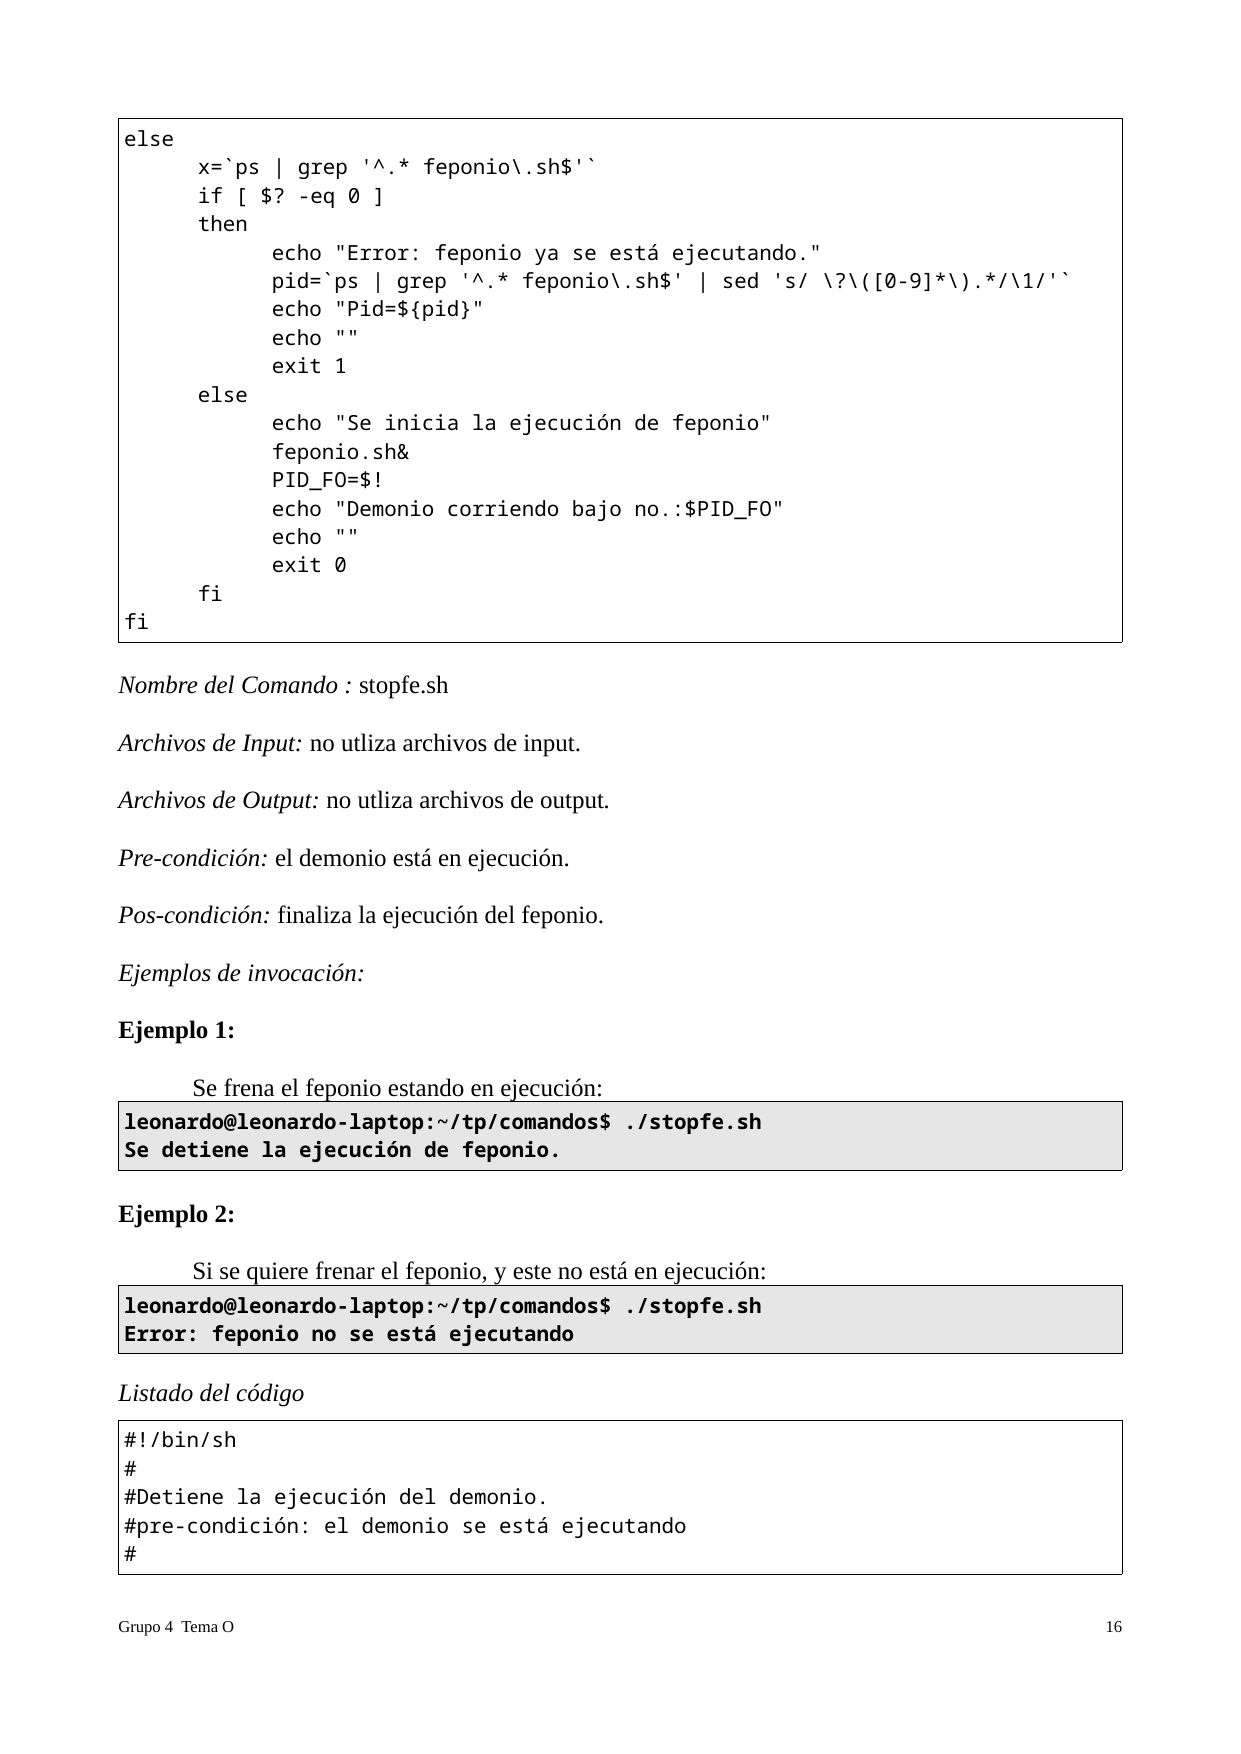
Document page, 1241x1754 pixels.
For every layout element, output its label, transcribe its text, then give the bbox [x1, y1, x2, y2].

text Listado del código [118, 1378, 1122, 1407]
text Pre-condición: el demonio está en ejecución. [118, 843, 1122, 871]
text Nombre del Comando : stopfe.sh [118, 670, 1122, 699]
table_header leonardo@leonardo-laptop:~/tp/comandos$ ./stopfe.sh Se detiene la ejecución de feponio. [119, 1102, 1122, 1170]
text Se frena el feponio estando en ejecución: [118, 1073, 1122, 1101]
text Archivos de Output: no utliza archivos de output. [118, 785, 1122, 814]
table_header #!/bin/sh # #Detiene la ejecución del demonio. #pre-condición: el demonio se está ejecutando # [119, 1421, 1122, 1573]
text Ejemplo 1: [118, 1015, 1122, 1044]
text Archivos de Input: no utliza archivos de input. [118, 728, 1122, 756]
text Ejemplo 2: [118, 1199, 1122, 1227]
text Pos-condición: finaliza la ejecución del feponio. [118, 900, 1122, 929]
text Si se quiere frenar el feponio, y este no está en ejecución: [118, 1256, 1122, 1285]
text Ejemplos de invocación: [118, 958, 1122, 986]
table_header else x=`ps | grep '^.* feponio\.sh$'` if [ $? -eq 0 ] then echo "Error: feponio ya se está ejecutando." pid=`ps | grep '^.* feponio\.sh$' | sed 's/ \?\([0-9]*\).*/\1/'` echo "Pid=${pid}" echo "" exit 1 else echo "Se inicia la ejecución de feponio" feponio.sh& PID_FO=$! echo "Demonio corriendo bajo no.:$PID_FO" echo "" exit 0 fi fi [119, 119, 1122, 642]
table_header leonardo@leonardo-laptop:~/tp/comandos$ ./stopfe.sh Error: feponio no se está ejecutando [119, 1286, 1122, 1353]
